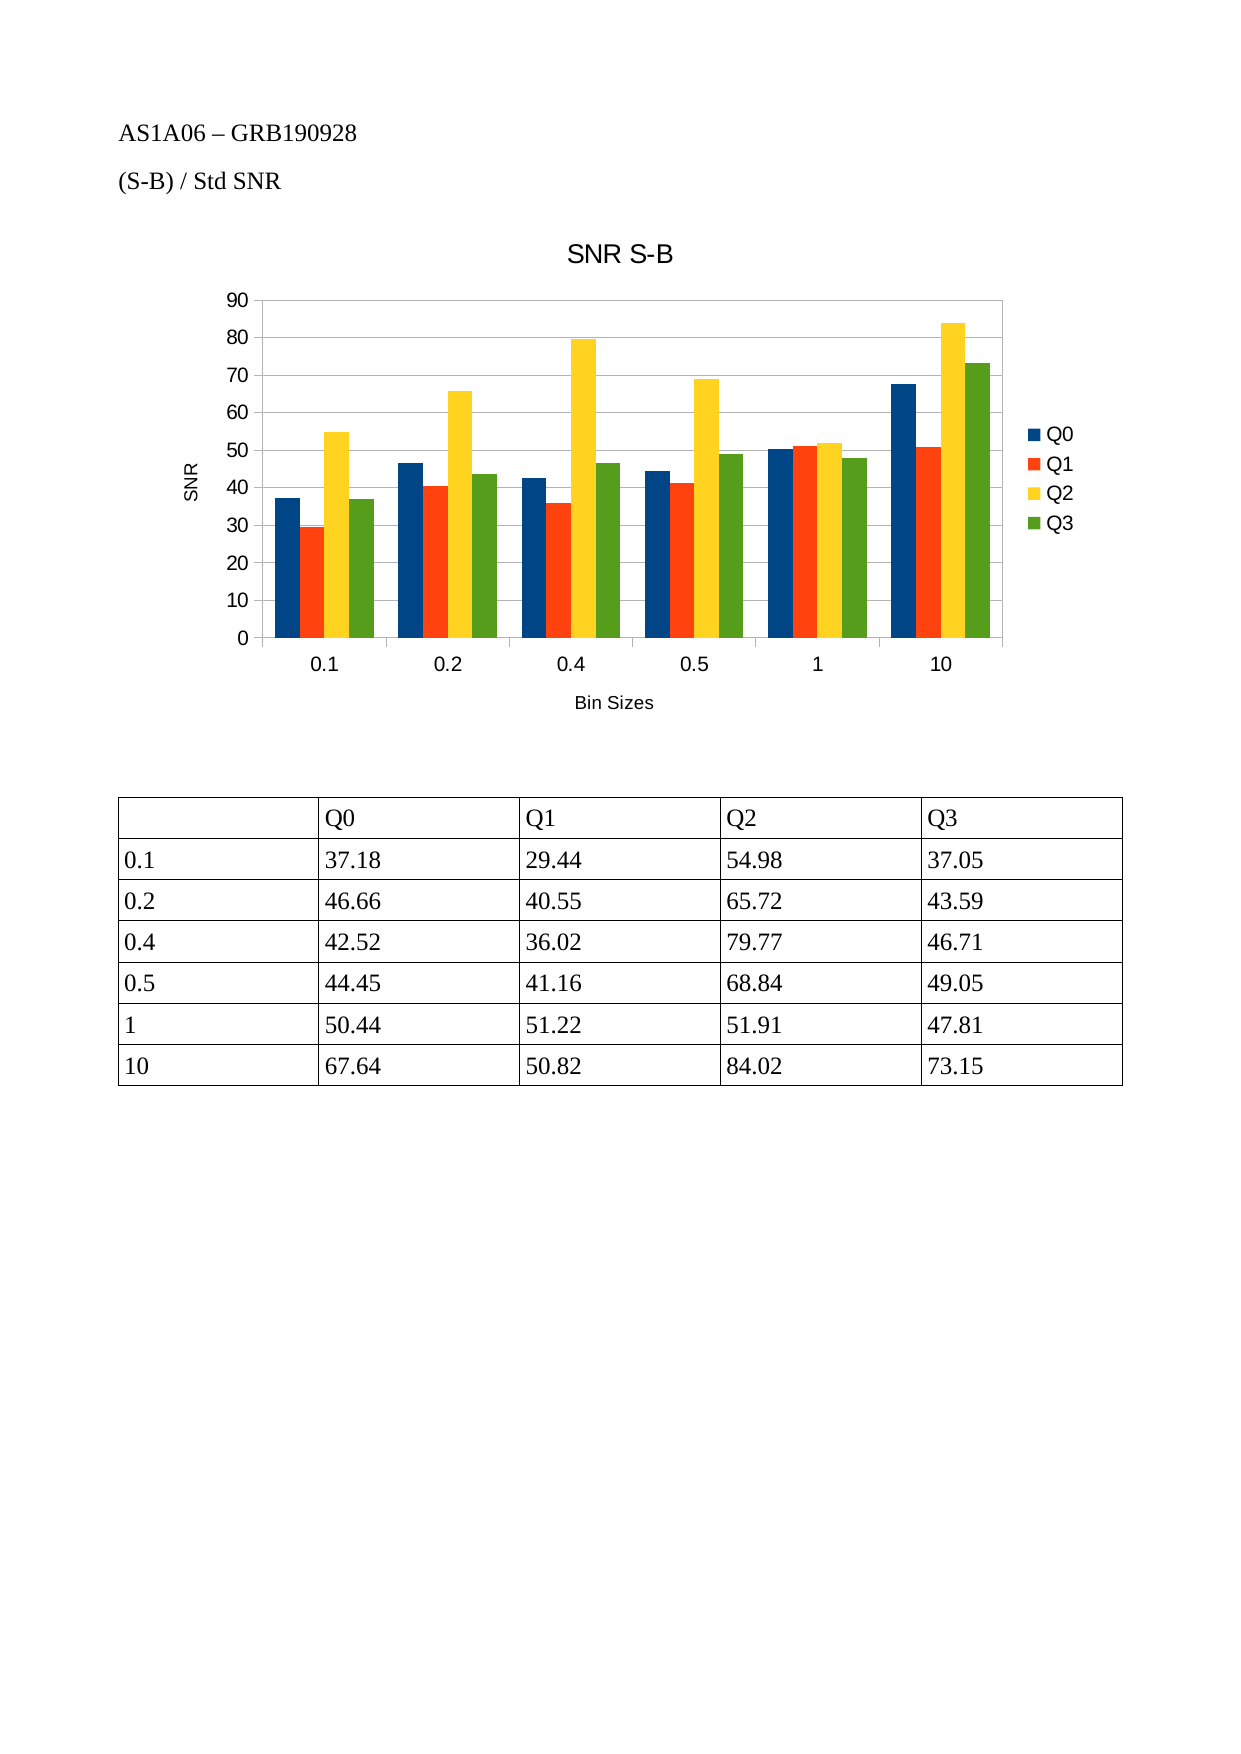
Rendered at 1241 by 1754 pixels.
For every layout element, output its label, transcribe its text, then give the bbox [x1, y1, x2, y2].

table_header Q2 [721, 798, 921, 838]
table_cell 0.1 [119, 839, 318, 879]
table_cell 43.59 [922, 880, 1122, 920]
table_cell 51.91 [721, 1004, 921, 1044]
table_cell 10 [119, 1045, 318, 1085]
table_cell 37.18 [319, 839, 519, 879]
table_cell 44.45 [319, 963, 519, 1003]
table_cell 0.5 [119, 963, 318, 1003]
table_header Q3 [922, 798, 1122, 838]
text (S-B) / Std SNR [118, 166, 1122, 194]
table_cell 54.98 [721, 839, 921, 879]
table_cell 1 [119, 1004, 318, 1044]
table_cell 41.16 [520, 963, 720, 1003]
table_header Q0 [319, 798, 519, 838]
table_cell 50.44 [319, 1004, 519, 1044]
table_cell 49.05 [922, 963, 1122, 1003]
table_cell 40.55 [520, 880, 720, 920]
table_cell 67.64 [319, 1045, 519, 1085]
table_header Q1 [520, 798, 720, 838]
table_cell 46.66 [319, 880, 519, 920]
table_cell 47.81 [922, 1004, 1122, 1044]
table_cell 29.44 [520, 839, 720, 879]
table_header [119, 798, 318, 838]
table_cell 65.72 [721, 880, 921, 920]
table_cell 68.84 [721, 963, 921, 1003]
table_cell 36.02 [520, 921, 720, 962]
table_cell 42.52 [319, 921, 519, 962]
text AS1A06 – GRB190928 [118, 118, 1122, 147]
table_cell 84.02 [721, 1045, 921, 1085]
table_cell 46.71 [922, 921, 1122, 962]
table_cell 37.05 [922, 839, 1122, 879]
table_cell 73.15 [922, 1045, 1122, 1085]
table_cell 0.2 [119, 880, 318, 920]
table_cell 51.22 [520, 1004, 720, 1044]
table_cell 0.4 [119, 921, 318, 962]
table_cell 50.82 [520, 1045, 720, 1085]
table_cell 79.77 [721, 921, 921, 962]
